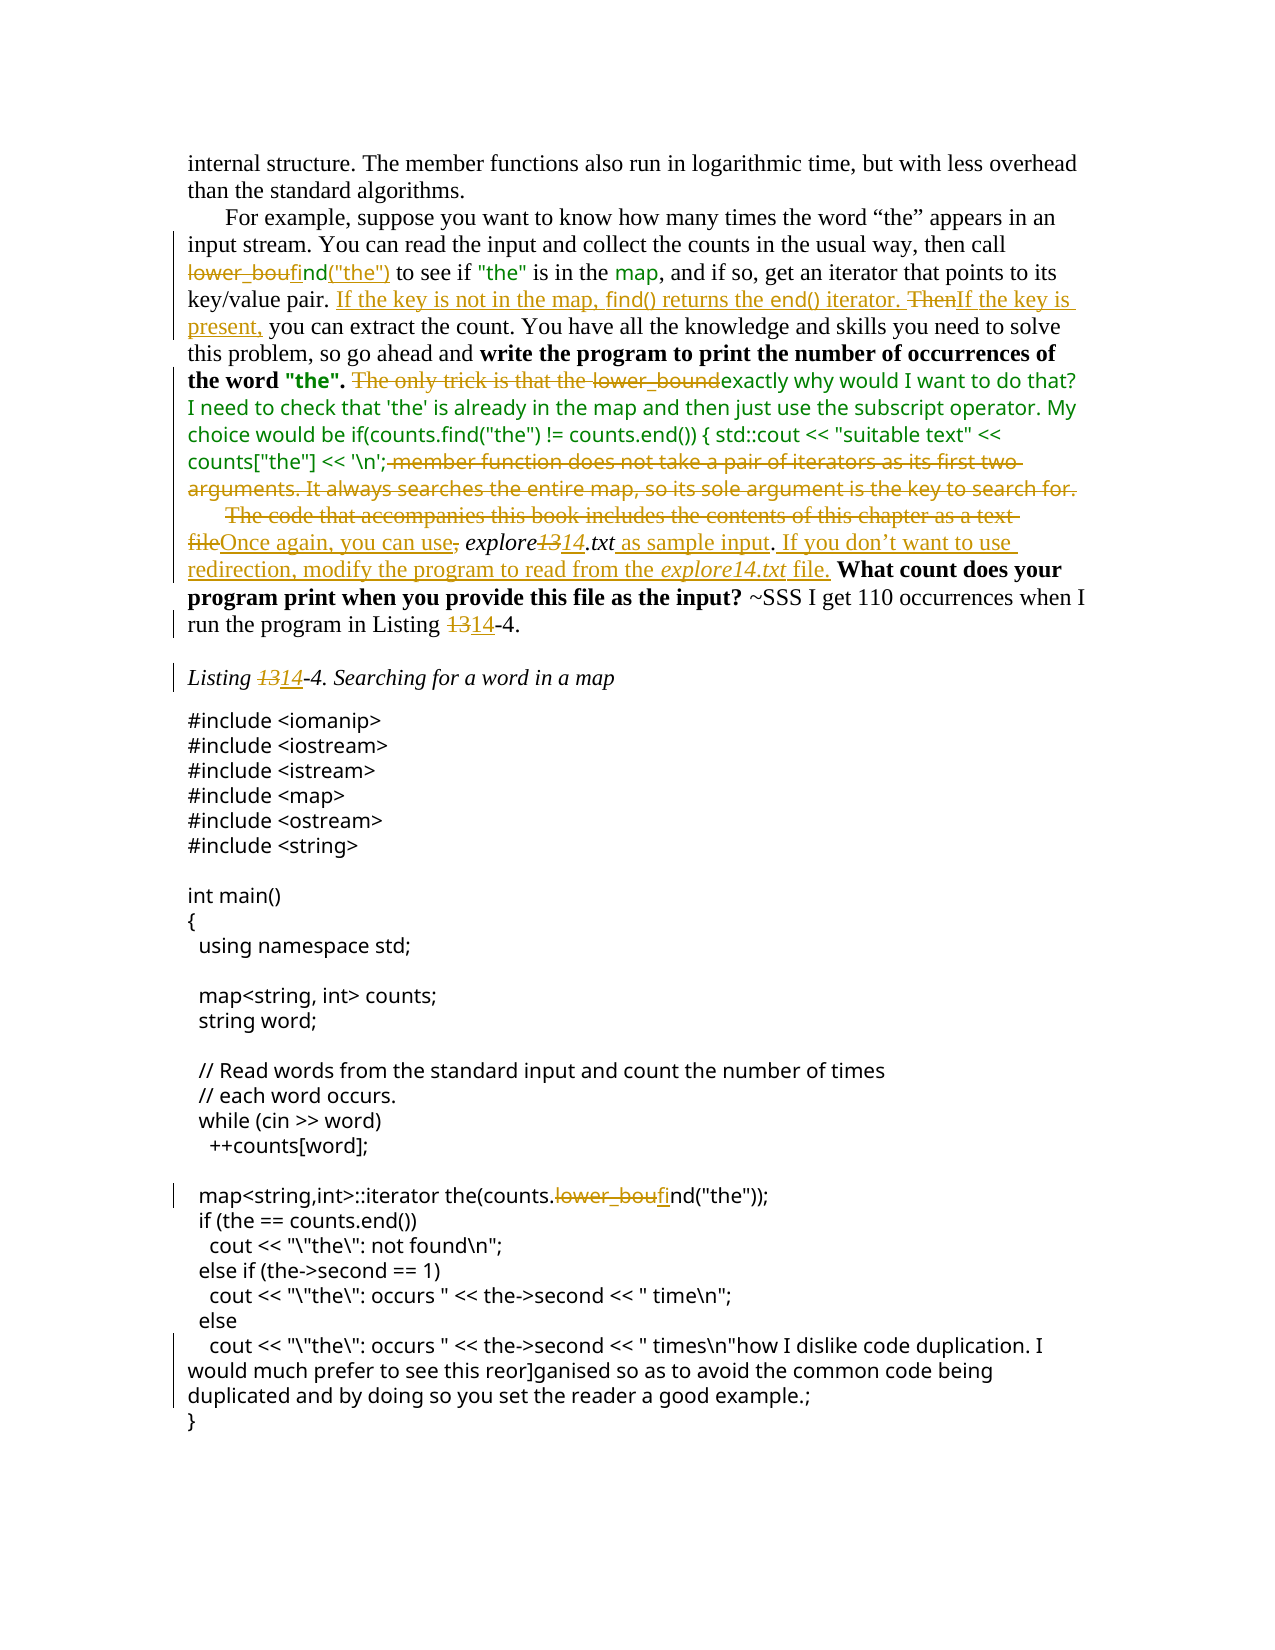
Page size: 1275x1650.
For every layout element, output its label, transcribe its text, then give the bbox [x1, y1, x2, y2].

text { [187, 908, 1072, 933]
text map<string,int>::iterator the(counts.find("the")); [187, 1183, 1072, 1208]
text else [187, 1308, 1072, 1333]
text ++counts[word]; [187, 1133, 1072, 1158]
text // each word occurs. [187, 1083, 1072, 1108]
text Listing 14-4. Searching for a word in a map [187, 662, 1087, 692]
text using namespace std; [187, 933, 1072, 958]
text #include <map> [187, 783, 1072, 808]
text cout << "\"the\": occurs " << the->second << " time\n"; [187, 1283, 1072, 1308]
text string word; [187, 1008, 1072, 1033]
text #include <iostream> [187, 733, 1072, 758]
text int main() [187, 883, 1072, 908]
text internal structure. The member functions also run in logarithmic time, but with less overhead than the standard algorithms. [187, 150, 1087, 204]
text #include <istream> [187, 758, 1072, 783]
text cout << "\"the\": not found\n"; [187, 1233, 1072, 1258]
text else if (the->second == 1) [187, 1258, 1072, 1283]
text #include <iomanip> [187, 708, 1072, 733]
text #include <string> [187, 833, 1072, 858]
text cout << "\"the\": occurs " << the->second << " times\n"how I dislike code duplication. I would much prefer to see this reor]ganised so as to avoid the common code being duplicated and by doing so you set the reader a good example.; [187, 1333, 1072, 1408]
text map<string, int> counts; [187, 983, 1072, 1008]
text } [187, 1408, 1072, 1433]
text For example, suppose you want to know how many times the word “the” appears in an input stream. You can read the input and collect the counts in the usual way, then call find("the") to see if "the" is in the map, and if so, get an iterator that points to its key/value pair. If the key is not in the map, find() returns the end() iterator. If the key is present, you can extract the count. You have all the knowledge and skills you need to solve this problem, so go ahead and write the program to print the number of occurrences of the word "the". exactly why would I want to do that? I need to check that 'the' is already in the map and then just use the subscript operator. My choice would be if(counts.find("the") != counts.end()) { std::cout << "suitable text" << counts["the"] << '\n'; [187, 204, 1087, 502]
text // Read words from the standard input and count the number of times [187, 1058, 1072, 1083]
text Once again, you can use explore14.txt as sample input. If you don’t want to use redirection, modify the program to read from the explore14.txt file. What count does your program print when you provide this file as the input? ~SSS I get 110 occurrences when I run the program in Listing 14-4. [187, 502, 1087, 637]
text #include <ostream> [187, 808, 1072, 833]
text if (the == counts.end()) [187, 1208, 1072, 1233]
text while (cin >> word) [187, 1108, 1072, 1133]
